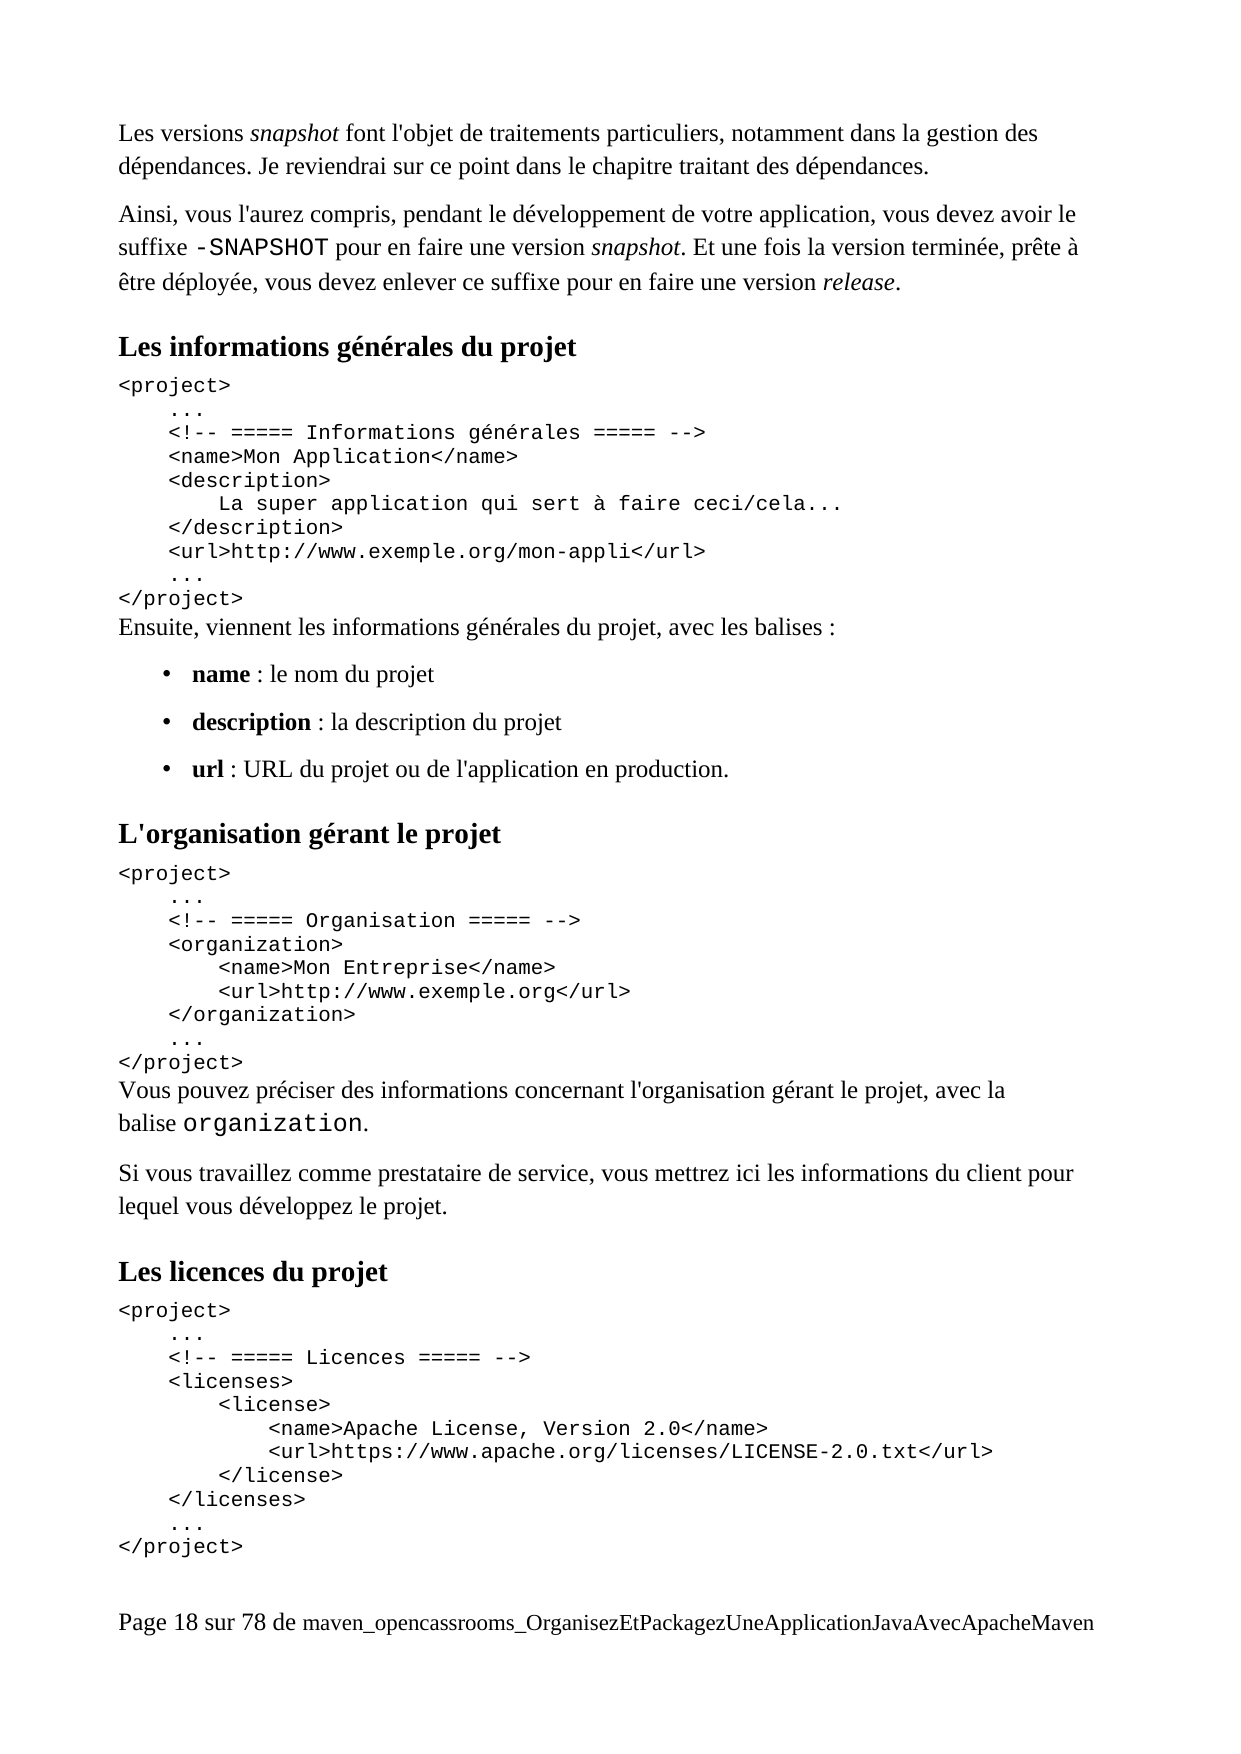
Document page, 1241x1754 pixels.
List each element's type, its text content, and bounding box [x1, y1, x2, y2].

text </project> [118, 1536, 1122, 1560]
list description : la description du projet [162, 707, 1122, 736]
text </project> [118, 588, 1122, 612]
text </licenses> [118, 1489, 1122, 1512]
text ... [118, 1028, 1122, 1052]
list url : URL du projet ou de l'application en production. [162, 754, 1122, 783]
text <!-- ===== Licences ===== --> [118, 1347, 1122, 1371]
text <description> [118, 470, 1122, 493]
text Les versions snapshot font l'objet de traitements particuliers, notamment dans la gestion des dépendances. Je reviendrai sur ce point dans le chapitre traitant des dépendances. [118, 118, 1122, 180]
text Si vous travaillez comme prestataire de service, vous mettrez ici les informations du client pour lequel vous développez le projet. [118, 1158, 1122, 1220]
text ... [118, 1512, 1122, 1536]
list name : le nom du projet [162, 659, 1122, 688]
text <name>Apache License, Version 2.0</name> [118, 1418, 1122, 1442]
text Ainsi, vous l'aurez compris, pendant le développement de votre application, vous devez avoir le suffixe -SNAPSHOT pour en faire une version snapshot. Et une fois la version terminée, prête à être déployée, vous devez enlever ce suffixe pour en faire une version release. [118, 199, 1122, 296]
text </description> [118, 517, 1122, 541]
text <name>Mon Application</name> [118, 446, 1122, 470]
text <!-- ===== Informations générales ===== --> [118, 422, 1122, 446]
text ... [118, 886, 1122, 910]
text Vous pouvez préciser des informations concernant l'organisation gérant le projet, avec la balise organization. [118, 1075, 1122, 1139]
text <!-- ===== Organisation ===== --> [118, 910, 1122, 933]
text <project> [118, 375, 1122, 399]
text </license> [118, 1465, 1122, 1489]
text <url>https://www.apache.org/licenses/LICENSE-2.0.txt</url> [118, 1442, 1122, 1465]
text <url>http://www.exemple.org</url> [118, 981, 1122, 1004]
subtitle Les informations générales du projet [118, 329, 1122, 363]
text <project> [118, 863, 1122, 886]
text </organization> [118, 1004, 1122, 1028]
text <url>http://www.exemple.org/mon-appli</url> [118, 541, 1122, 564]
subtitle Les licences du projet [118, 1254, 1122, 1287]
text <licenses> [118, 1371, 1122, 1394]
text ... [118, 399, 1122, 422]
text <name>Mon Entreprise</name> [118, 957, 1122, 981]
text ... [118, 1323, 1122, 1347]
text <license> [118, 1394, 1122, 1418]
text </project> [118, 1052, 1122, 1075]
text La super application qui sert à faire ceci/cela... [118, 493, 1122, 517]
text ... [118, 564, 1122, 588]
text <organization> [118, 933, 1122, 957]
text <project> [118, 1300, 1122, 1323]
subtitle L'organisation gérant le projet [118, 817, 1122, 850]
text Ensuite, viennent les informations générales du projet, avec les balises : [118, 612, 1122, 640]
